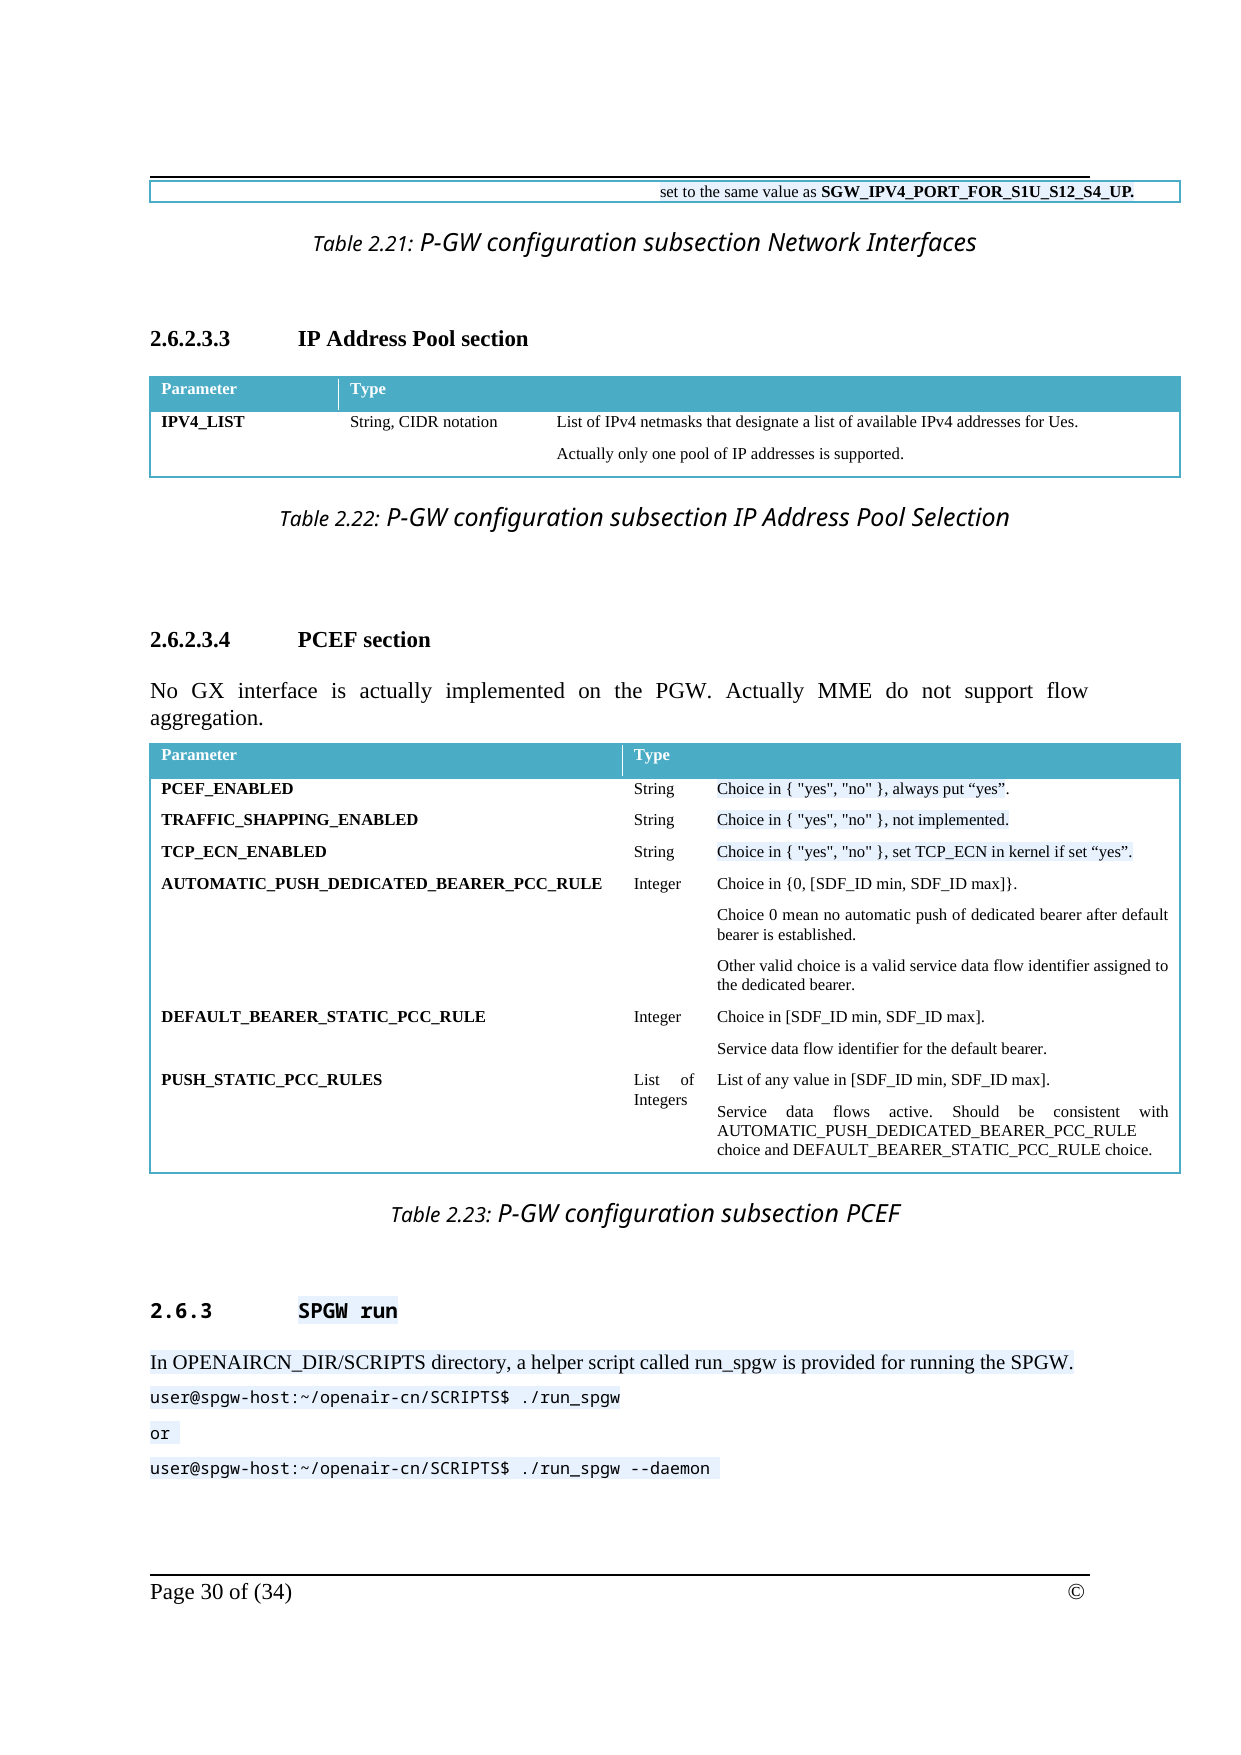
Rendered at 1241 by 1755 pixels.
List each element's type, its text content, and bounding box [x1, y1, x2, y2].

table_cell Choice in { "yes", "no" }, always put “yes”. [706, 779, 1179, 810]
table_cell Choice in { "yes", "no" }, not implemented. [706, 810, 1179, 842]
text or [150, 1421, 1090, 1444]
text Table 2.23: P-GW configuration subsection PCEF [150, 1196, 1090, 1230]
text Table 2.21: P-GW configuration subsection Network Interfaces [150, 225, 1090, 259]
table_cell List of IPv4 netmasks that designate a list of available IPv4 addresses for Ues. Actually only one pool of IP addresses is supported. [545, 412, 1179, 476]
subtitle SPGW run [150, 1296, 1090, 1324]
table_cell DEFAULT_BEARER_STATIC_PCC_RULE [151, 1007, 622, 1070]
text No GX interface is actually implemented on the PGW. Actually MME do not support flow aggregation. [150, 677, 1090, 730]
subtitle IP Address Pool section [150, 325, 1090, 351]
table_header [706, 745, 1179, 776]
table_header Parameter [151, 379, 338, 410]
table_cell [474, 182, 648, 201]
table_cell String [623, 842, 706, 873]
table_header Type [339, 379, 545, 410]
table_header Type [623, 745, 706, 776]
table_cell Choice in {0, [SDF_ID min, SDF_ID max]}. Choice 0 mean no automatic push of dedicated bearer after default bearer is established. Other valid choice is a valid service data flow identifier assigned to the dedicated bearer. [706, 874, 1179, 1007]
table_header Parameter [151, 745, 622, 776]
text In OPENAIRCN_DIR/SCRIPTS directory, a helper script called run_spgw is provided for running the SPGW. [150, 1349, 1090, 1374]
table_header [545, 379, 1179, 410]
text user@spgw-host:~/openair-cn/SCRIPTS$ ./run_spgw [150, 1386, 1090, 1409]
table_cell Choice in { "yes", "no" }, set TCP_ECN in kernel if set “yes”. [706, 842, 1179, 873]
table_cell String, CIDR notation [339, 412, 545, 476]
table_cell Integer [623, 874, 706, 1007]
table_cell IPV4_LIST [151, 412, 338, 476]
table_cell TRAFFIC_SHAPPING_ENABLED [151, 810, 622, 842]
table_cell AUTOMATIC_PUSH_DEDICATED_BEARER_PCC_RULE [151, 874, 622, 1007]
subtitle PCEF section [150, 626, 1090, 652]
table_cell String [623, 810, 706, 842]
table_cell PUSH_STATIC_PCC_RULES [151, 1070, 622, 1172]
table_cell List of any value in [SDF_ID min, SDF_ID max]. Service data flows active. Should be consistent with AUTOMATIC_PUSH_DEDICATED_BEARER_PCC_RULE choice and DEFAULT_BEARER_STATIC_PCC_RULE choice. [706, 1070, 1179, 1172]
table_cell set to the same value as SGW_IPV4_PORT_FOR_S1U_S12_S4_UP. [649, 182, 1179, 201]
table_cell PCEF_ENABLED [151, 779, 622, 810]
text user@spgw-host:~/openair-cn/SCRIPTS$ ./run_spgw --daemon [150, 1457, 1090, 1479]
table_cell Integer [623, 1007, 706, 1070]
table_cell List of Integers [623, 1070, 706, 1172]
table_cell String [623, 779, 706, 810]
text Table 2.22: P-GW configuration subsection IP Address Pool Selection [150, 500, 1090, 534]
table_cell [151, 182, 473, 201]
table_cell Choice in [SDF_ID min, SDF_ID max]. Service data flow identifier for the default bearer. [706, 1007, 1179, 1070]
table_cell TCP_ECN_ENABLED [151, 842, 622, 873]
